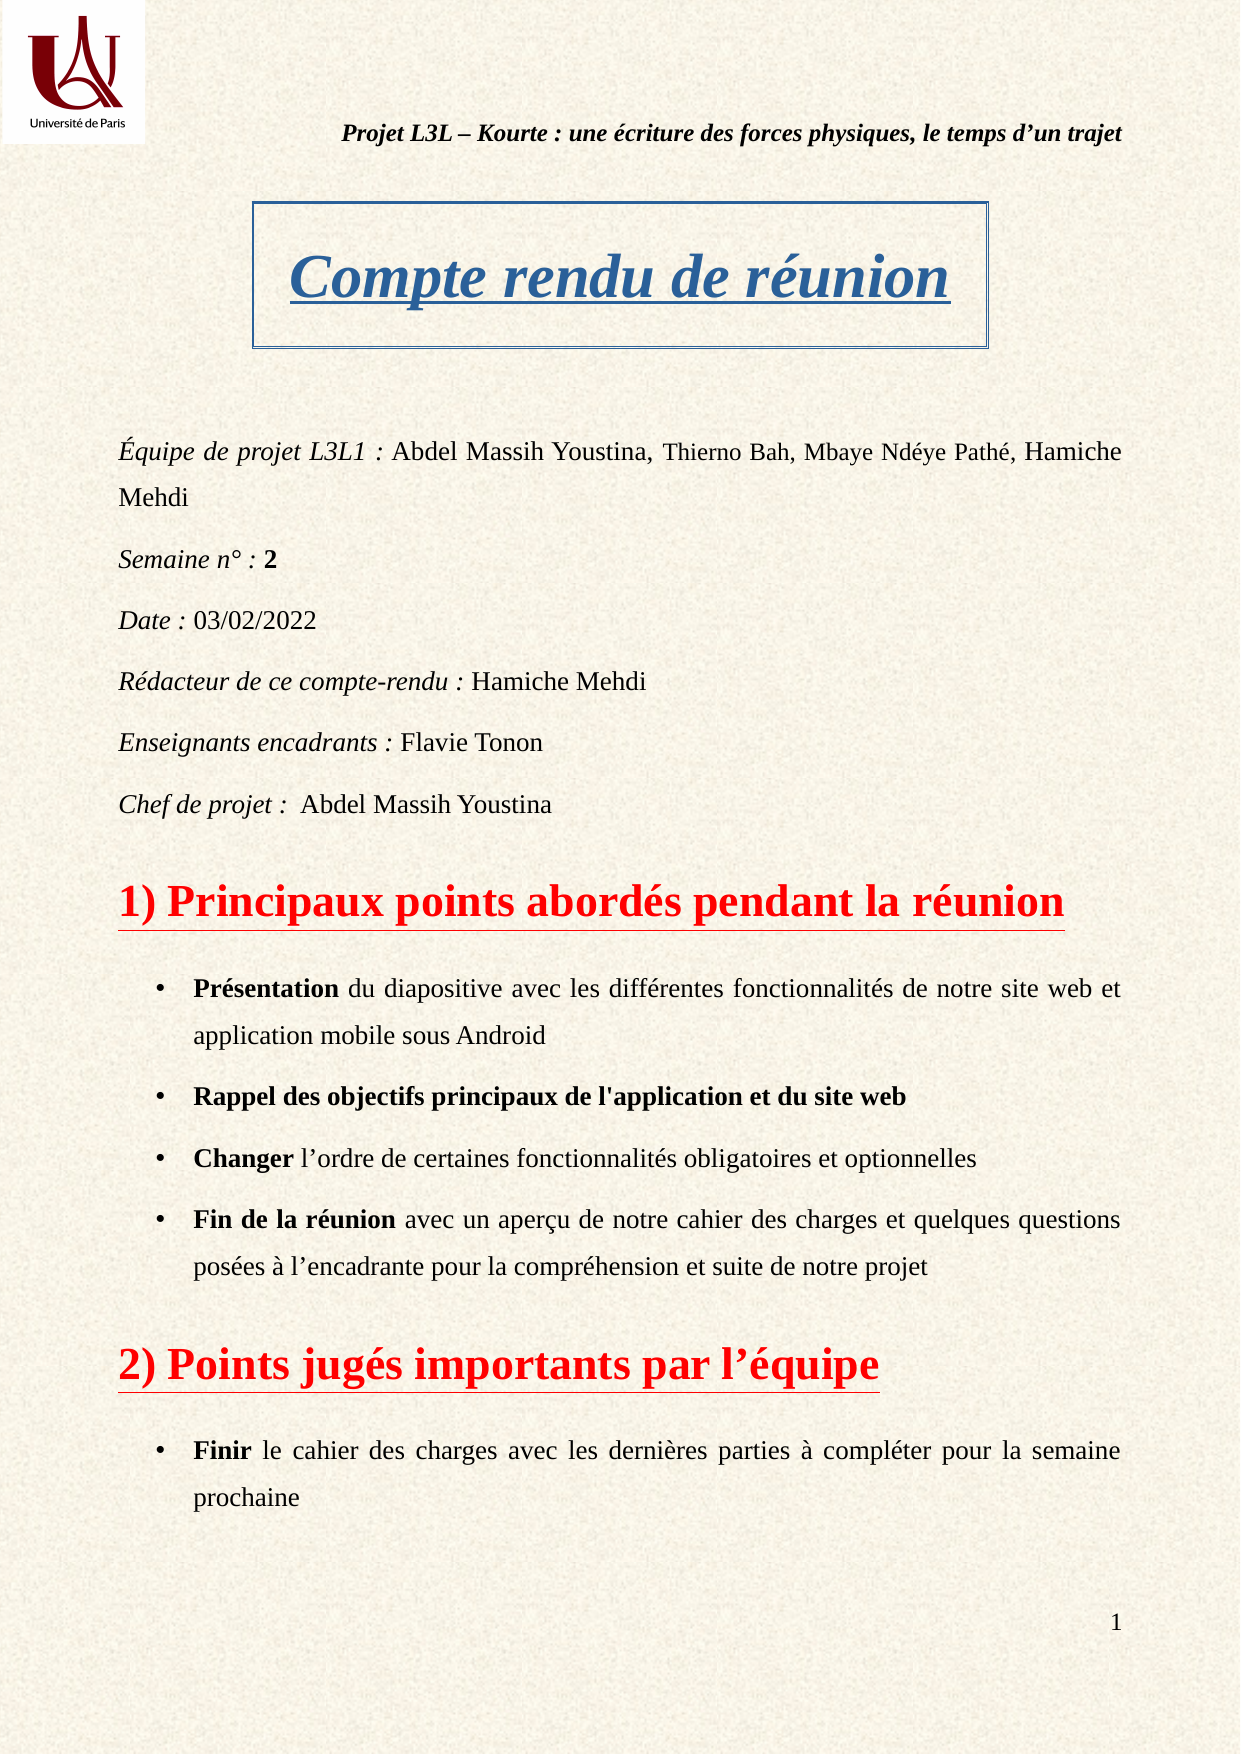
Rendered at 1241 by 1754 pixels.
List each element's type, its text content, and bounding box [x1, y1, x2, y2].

list Finir le cahier des charges avec les dernières parties à compléter pour la semaine prochaine [156, 1434, 1122, 1512]
title Compte rendu de réunion [254, 204, 986, 346]
title [989, 201, 1122, 349]
text Semaine n° : 2 [118, 543, 1122, 574]
text Équipe de projet L3L1 : Abdel Massih Youstina, Thierno Bah, Mbaye Ndéye Pathé, Hamiche Mehdi [118, 435, 1122, 513]
list Fin de la réunion avec un aperçu de notre cahier des charges et quelques questions posées à l’encadrante pour la compréhension et suite de notre projet [156, 1203, 1122, 1281]
text Date : 03/02/2022 [118, 604, 1122, 635]
picture [0, 0, 1241, 1754]
text Chef de projet : Abdel Massih Youstina [118, 788, 1122, 819]
subtitle 2) Points jugés importants par l’équipe [118, 1336, 1122, 1393]
list Présentation du diapositive avec les différentes fonctionnalités de notre site web et application mobile sous Android [156, 972, 1122, 1050]
list Rappel des objectifs principaux de l'application et du site web [156, 1080, 1122, 1112]
title [118, 201, 252, 349]
subtitle 1) Principaux points abordés pendant la réunion [118, 874, 1122, 931]
text Enseignants encadrants : Flavie Tonon [118, 727, 1122, 758]
list Changer l’ordre de certaines fonctionnalités obligatoires et optionnelles [156, 1142, 1122, 1173]
text Rédacteur de ce compte-rendu : Hamiche Mehdi [118, 665, 1122, 696]
